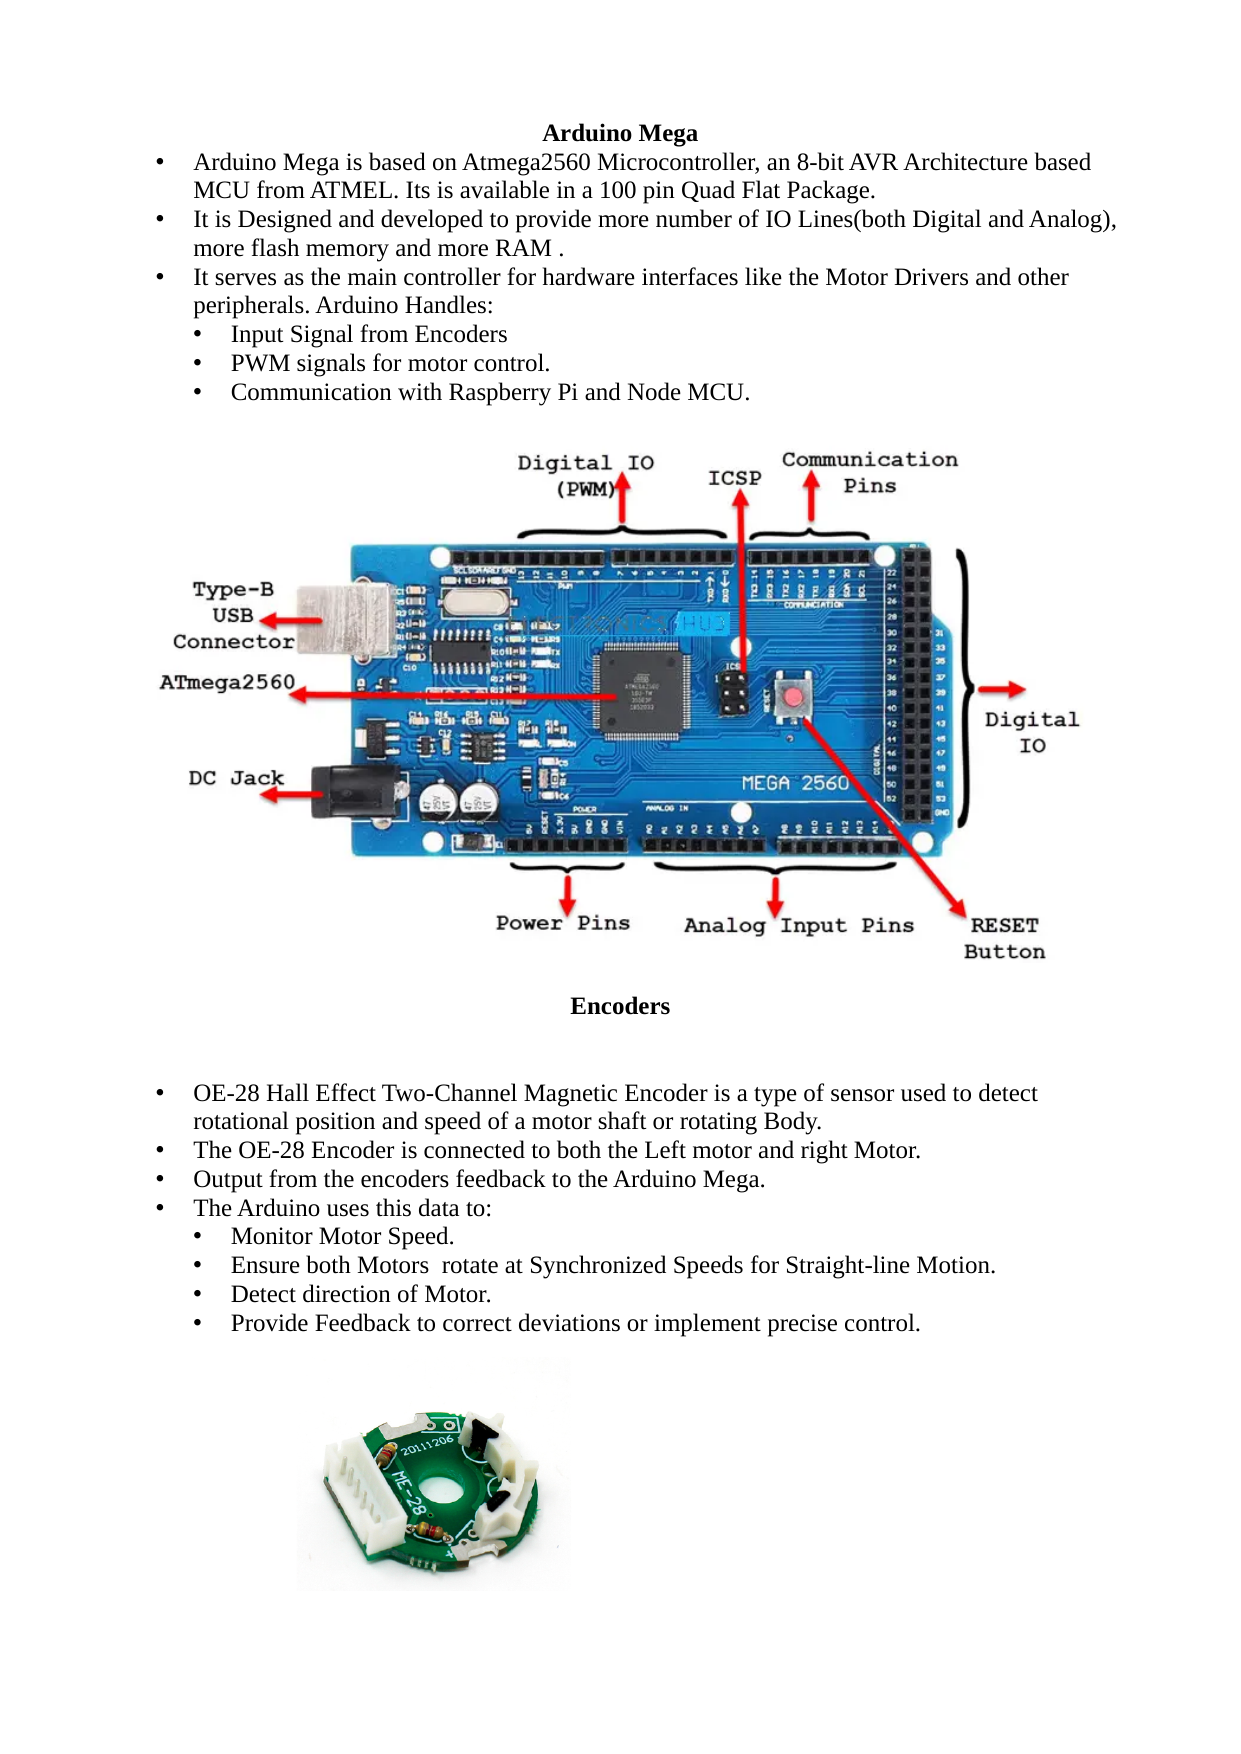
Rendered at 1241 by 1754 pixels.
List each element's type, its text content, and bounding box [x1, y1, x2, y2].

list OE-28 Hall Effect Two-Channel Magnetic Encoder is a type of sensor used to detect rotational position and speed of a motor shaft or rotating Body. [156, 1078, 1122, 1135]
list Provide Feedback to correct deviations or implement precise control. [193, 1308, 1122, 1336]
list The OE-28 Encoder is connected to both the Left motor and right Motor. [156, 1135, 1122, 1164]
list Communication with Raspberry Pi and Node MCU. [193, 377, 1122, 406]
list PWM signals for motor control. [193, 348, 1122, 377]
list It serves as the main controller for hardware interfaces like the Motor Drivers and other [156, 262, 1122, 291]
list The Arduino uses this data to: [156, 1193, 1122, 1221]
text Arduino Mega [118, 118, 1122, 147]
list Output from the encoders feedback to the Arduino Mega. [156, 1164, 1122, 1193]
list Input Signal from Encoders [193, 319, 1122, 348]
text Encoders [118, 991, 1122, 1020]
list It is Designed and developed to provide more number of IO Lines(both Digital and Analog), more flash memory and more RAM . [156, 204, 1122, 262]
list peripherals. Arduino Handles: [156, 291, 1122, 319]
picture [296, 1357, 572, 1591]
list Ensure both Motors rotate at Synchronized Speeds for Straight-line Motion. [193, 1250, 1122, 1279]
list Arduino Mega is based on Atmega2560 Microcontroller, an 8-bit AVR Architecture based MCU from ATMEL. Its is available in a 100 pin Quad Flat Package. [156, 147, 1122, 204]
list Detect direction of Motor. [193, 1279, 1122, 1308]
list Monitor Motor Speed. [193, 1221, 1122, 1250]
picture [155, 434, 1085, 963]
